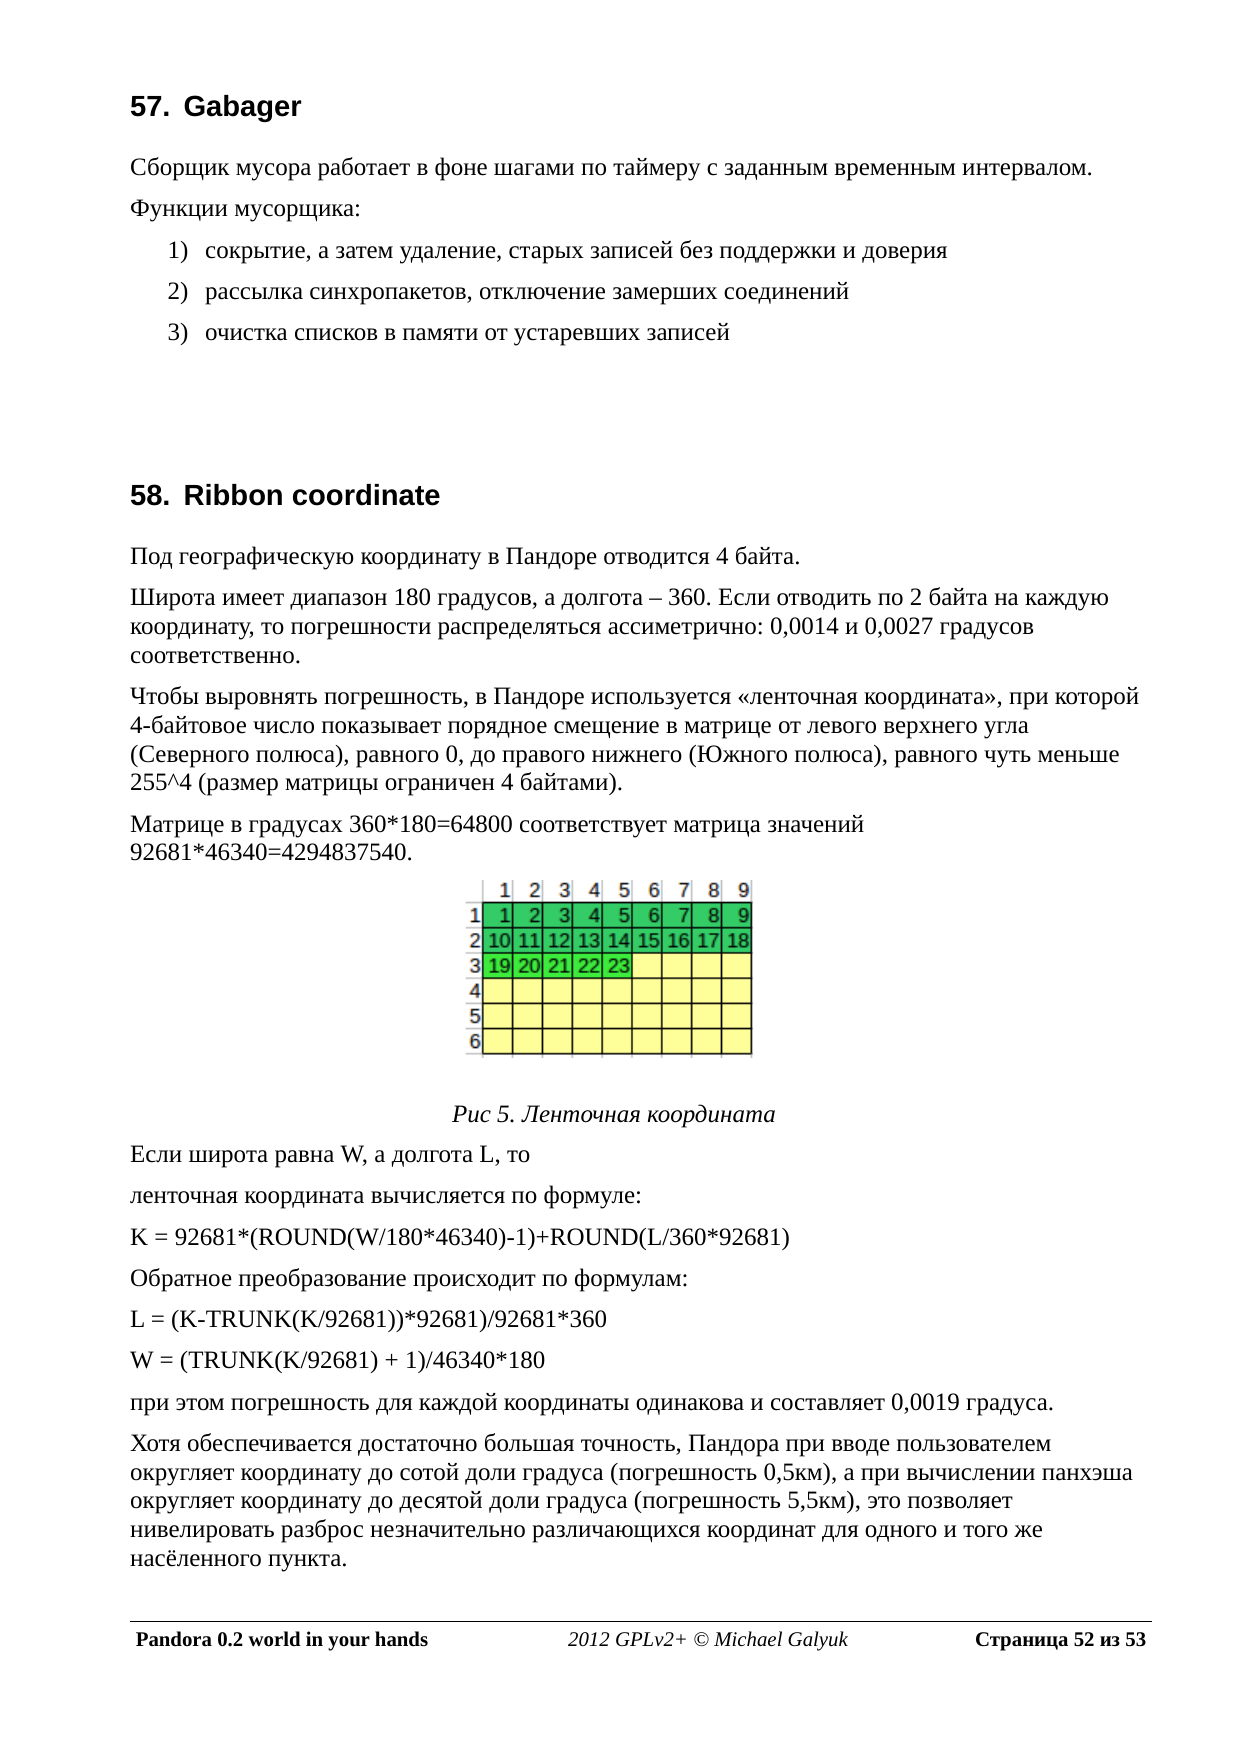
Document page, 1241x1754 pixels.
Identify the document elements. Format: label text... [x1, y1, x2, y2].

text W = (TRUNK(K/92681) + 1)/46340*180 [130, 1346, 1152, 1374]
text Если широта равна W, а долгота L, то [130, 879, 1152, 1168]
subtitle Gabager [130, 88, 1152, 122]
list очистка списков в памяти от устаревших записей [167, 317, 1152, 346]
text Чтобы выровнять погрешность, в Пандоре используется «ленточная координата», при которой 4-байтовое число показывает порядное смещение в матрице от левого верхнего угла (Северного полюса), равного 0, до правого нижнего (Южного полюса), равного чуть меньше 255^4 (размер матрицы ограничен 4 байтами). [130, 681, 1152, 796]
text L = (K-TRUNK(K/92681))*92681)/92681*360 [130, 1304, 1152, 1333]
text K = 92681*(ROUND(W/180*46340)-1)+ROUND(L/360*92681) [130, 1222, 1152, 1251]
list сокрытие, а затем удаление, старых записей без поддержки и доверия [167, 235, 1152, 263]
text при этом погрешность для каждой координаты одинакова и составляет 0,0019 градуса. [130, 1387, 1152, 1416]
subtitle Ribbon coordinate [130, 478, 1152, 511]
picture [465, 880, 754, 1058]
text Матрице в градусах 360*180=64800 соответствует матрица значений 92681*46340=4294837540. [130, 809, 1152, 866]
text Сборщик мусора работает в фоне шагами по таймеру с заданным временным интервалом. [130, 152, 1152, 181]
text Под географическую координату в Пандоре отводится 4 байта. [130, 541, 1152, 570]
text Обратное преобразование происходит по формулам: [130, 1263, 1152, 1292]
text Рис 5. Ленточная координата [452, 1099, 791, 1127]
text ленточная координата вычисляется по формуле: [130, 1181, 1152, 1209]
text Хотя обеспечивается достаточно большая точность, Пандора при вводе пользователем округляет координату до сотой доли градуса (погрешность 0,5км), а при вычислении панхэша округляет координату до десятой доли градуса (погрешность 5,5км), это позволяет нивелировать разброс незначительно различающихся координат для одного и того же насёленного пункта. [130, 1428, 1152, 1572]
text Широта имеет диапазон 180 градусов, а долгота – 360. Если отводить по 2 байта на каждую координату, то погрешности распределяться ассиметрично: 0,0014 и 0,0027 градусов соответственно. [130, 582, 1152, 669]
text Функции мусорщика: [130, 193, 1152, 222]
list рассылка синхропакетов, отключение замерших соединений [167, 276, 1152, 305]
